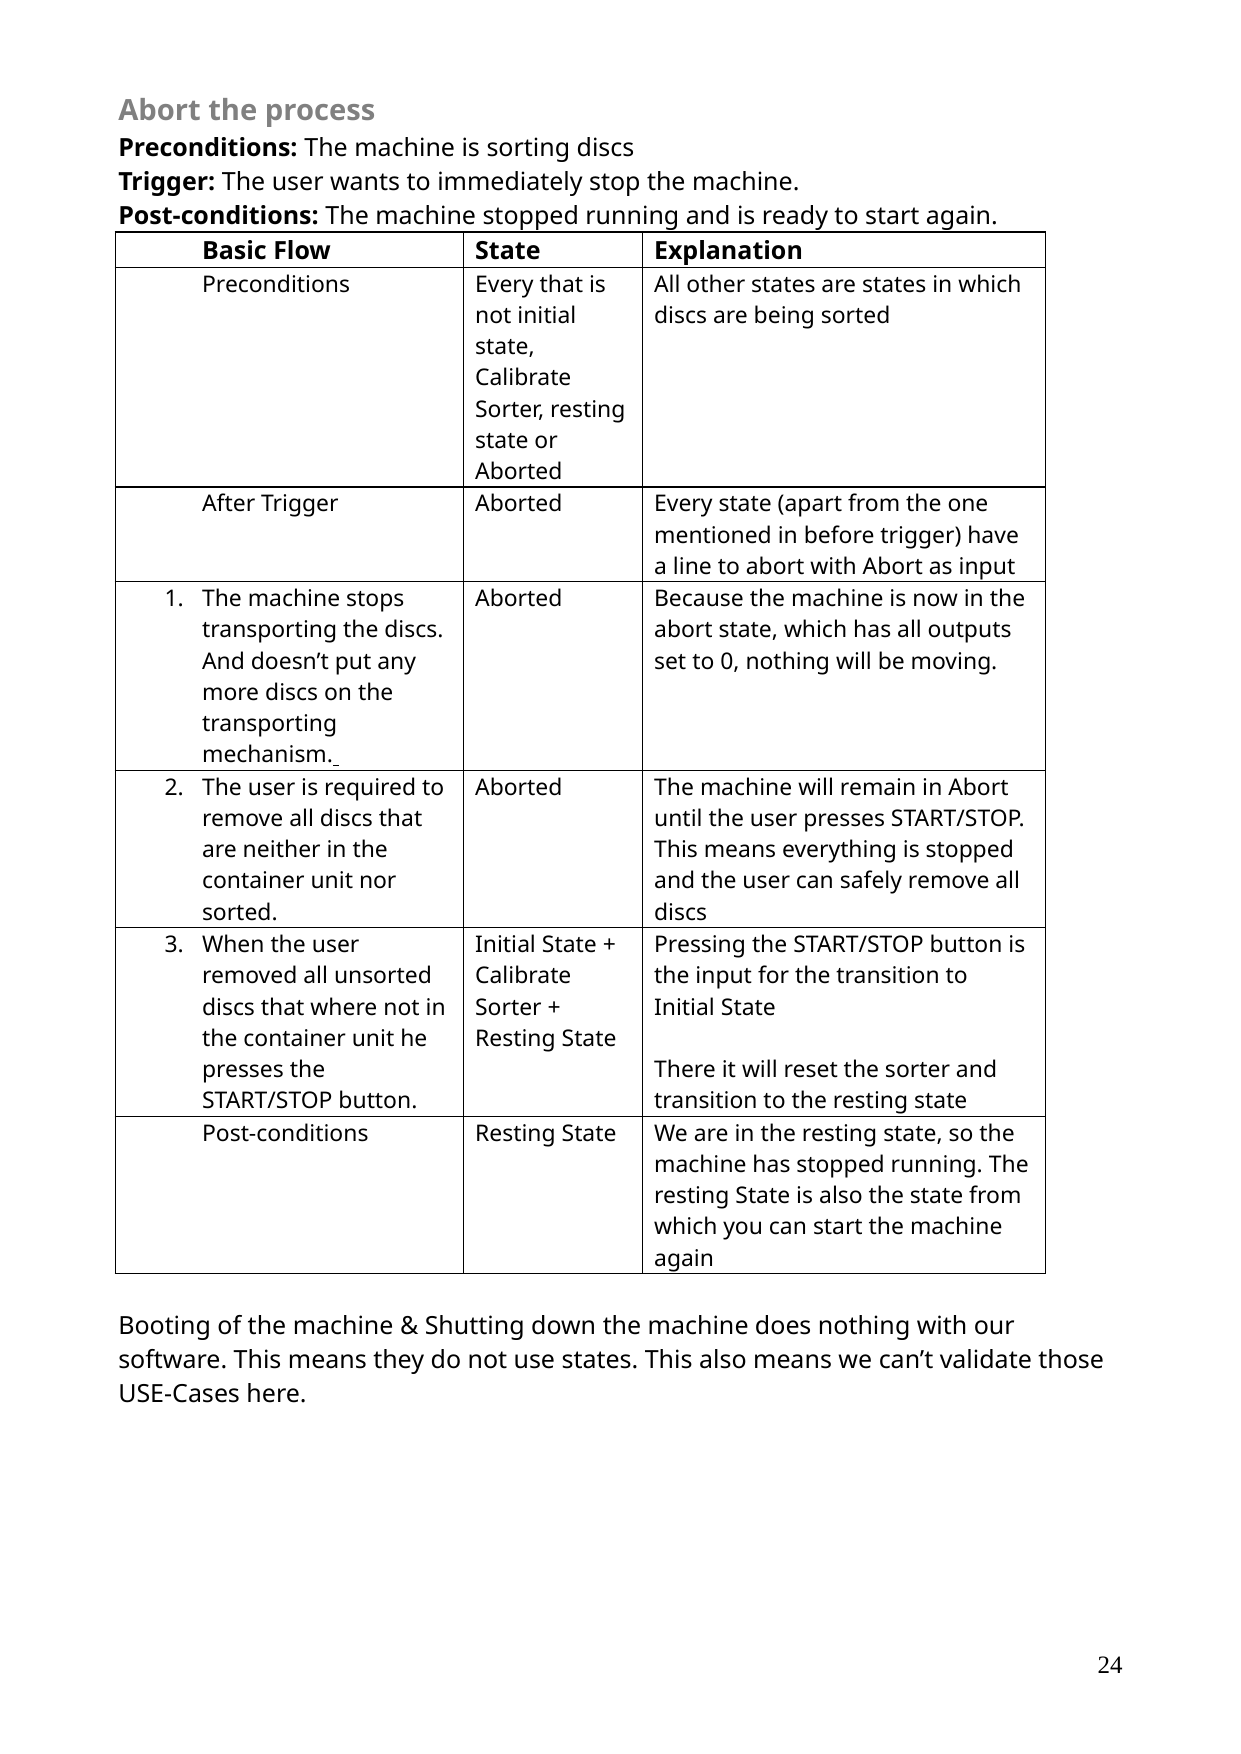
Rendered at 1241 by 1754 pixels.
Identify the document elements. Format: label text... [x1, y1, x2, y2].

subtitle Abort the process [118, 89, 1122, 129]
table_header State [464, 233, 642, 267]
table_cell Resting State [464, 1117, 642, 1273]
table_cell Aborted [464, 582, 642, 770]
table_header Basic Flow [116, 233, 463, 267]
table_cell Every state (apart from the one mentioned in before trigger) have a line to abort with Abort as input [643, 488, 1045, 581]
text Trigger: The user wants to immediately stop the machine. [118, 163, 1122, 197]
text Post-conditions: The machine stopped running and is ready to start again. [118, 197, 1122, 231]
table_cell The machine will remain in Abort until the user presses START/STOP. This means everything is stopped and the user can safely remove all discs [643, 771, 1045, 927]
table_cell Aborted [464, 771, 642, 927]
table_cell The user is required to remove all discs that are neither in the container unit nor sorted. [116, 771, 463, 927]
table_cell Every that is not initial state, Calibrate Sorter, resting state or Abortedcdlsls [464, 268, 642, 486]
table_cell Preconditions [116, 268, 463, 486]
table_cell Initial State + Calibrate Sorter + Resting State [464, 928, 642, 1116]
table_cell Because the machine is now in the abort state, which has all outputs set to 0, nothing will be moving. [643, 582, 1045, 770]
table_cell After Trigger [116, 488, 463, 581]
text Preconditions: The machine is sorting discs [118, 129, 1122, 163]
table_cell We are in the resting state, so the machine has stopped running. The resting State is also the state from which you can start the machine again [643, 1117, 1045, 1273]
table_cell Post-conditions [116, 1117, 463, 1273]
text Booting of the machine & Shutting down the machine does nothing with our software. This means they do not use states. This also means we can’t validate those USE-Cases here. [118, 1308, 1122, 1410]
table_cell Pressing the START/STOP button is the input for the transition to Initial State There it will reset the sorter and transition to the resting state [643, 928, 1045, 1116]
table_cell When the user removed all unsorted discs that where not in the container unit he presses the START/STOP button. [116, 928, 463, 1116]
table_cell The machine stops transporting the discs. And doesn’t put any more discs on the transporting mechanism. [116, 582, 463, 770]
table_cell Aborted [464, 488, 642, 581]
table_header Explanation [643, 233, 1045, 267]
table_cell All other states are states in which discs are being sorted [643, 268, 1045, 486]
